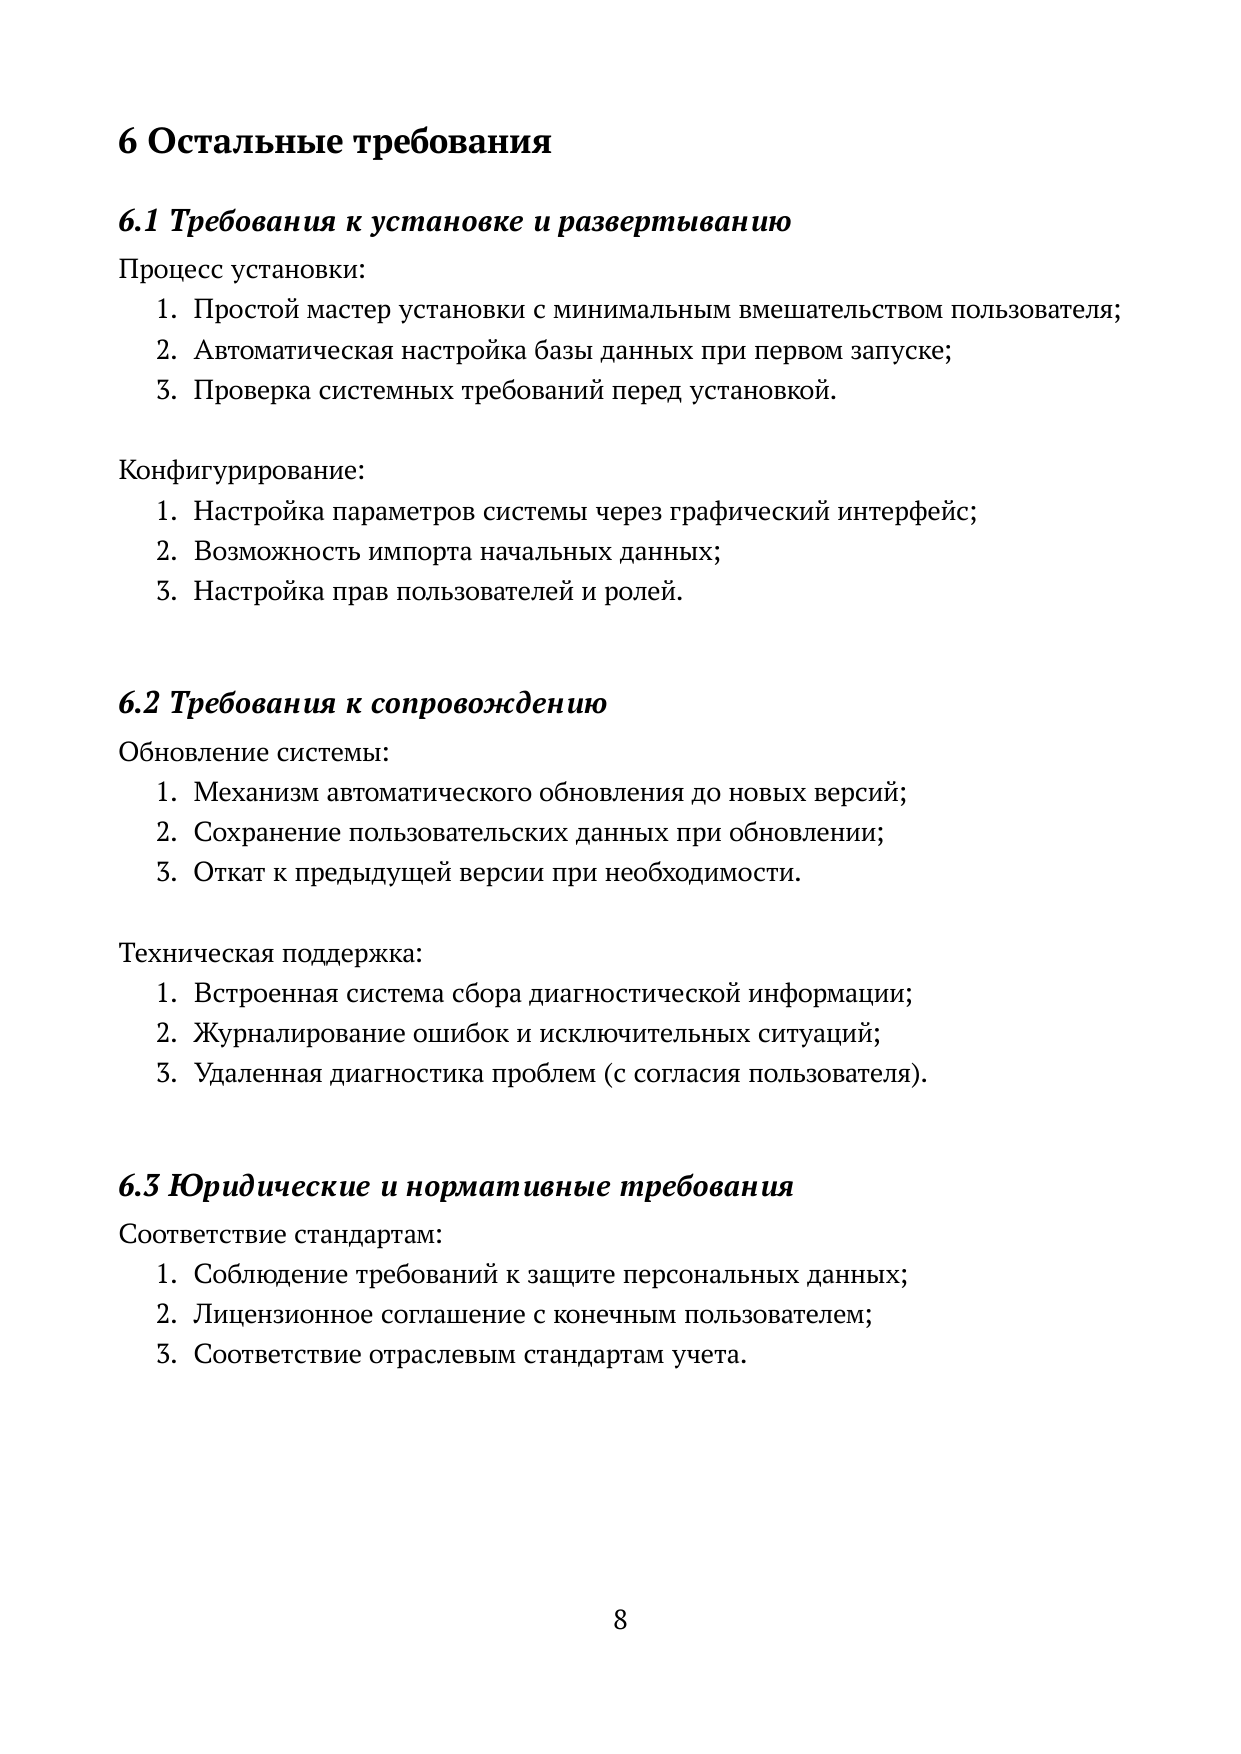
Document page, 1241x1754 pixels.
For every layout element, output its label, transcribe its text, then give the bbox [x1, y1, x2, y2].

text Конфигурирование: [118, 452, 1122, 486]
subtitle 6.2 Требования к сопровождению [118, 683, 1122, 721]
list Настройка прав пользователей и ролей. [156, 573, 1122, 607]
subtitle 6.1 Требования к установке и развертыванию [118, 201, 1122, 239]
list Лицензионное соглашение с конечным пользователем; [156, 1296, 1122, 1330]
text Техническая поддержка: [118, 935, 1122, 968]
list Настройка параметров системы через графический интерфейс; [156, 493, 1122, 526]
list Механизм автоматического обновления до новых версий; [156, 774, 1122, 807]
list Простой мастер установки с минимальным вмешательством пользователя; [156, 292, 1122, 325]
list Соблюдение требований к защите персональных данных; [156, 1256, 1122, 1290]
list Встроенная система сбора диагностической информации; [156, 975, 1122, 1008]
list Удаленная диагностика проблем (с согласия пользователя). [156, 1055, 1122, 1089]
subtitle 6 Остальные требования [118, 118, 1122, 162]
list Сохранение пользовательских данных при обновлении; [156, 814, 1122, 848]
subtitle 6.3 Юридические и нормативные требования [118, 1165, 1122, 1203]
text Процесс установки: [118, 251, 1122, 285]
list Автоматическая настройка базы данных при первом запуске; [156, 332, 1122, 365]
text Обновление системы: [118, 734, 1122, 767]
list Соответствие отраслевым стандартам учета. [156, 1337, 1122, 1370]
list Журналирование ошибок и исключительных ситуаций; [156, 1015, 1122, 1049]
list Возможность импорта начальных данных; [156, 533, 1122, 566]
text Соответствие стандартам: [118, 1216, 1122, 1249]
list Откат к предыдущей версии при необходимости. [156, 854, 1122, 888]
list Проверка системных требований перед установкой. [156, 372, 1122, 406]
